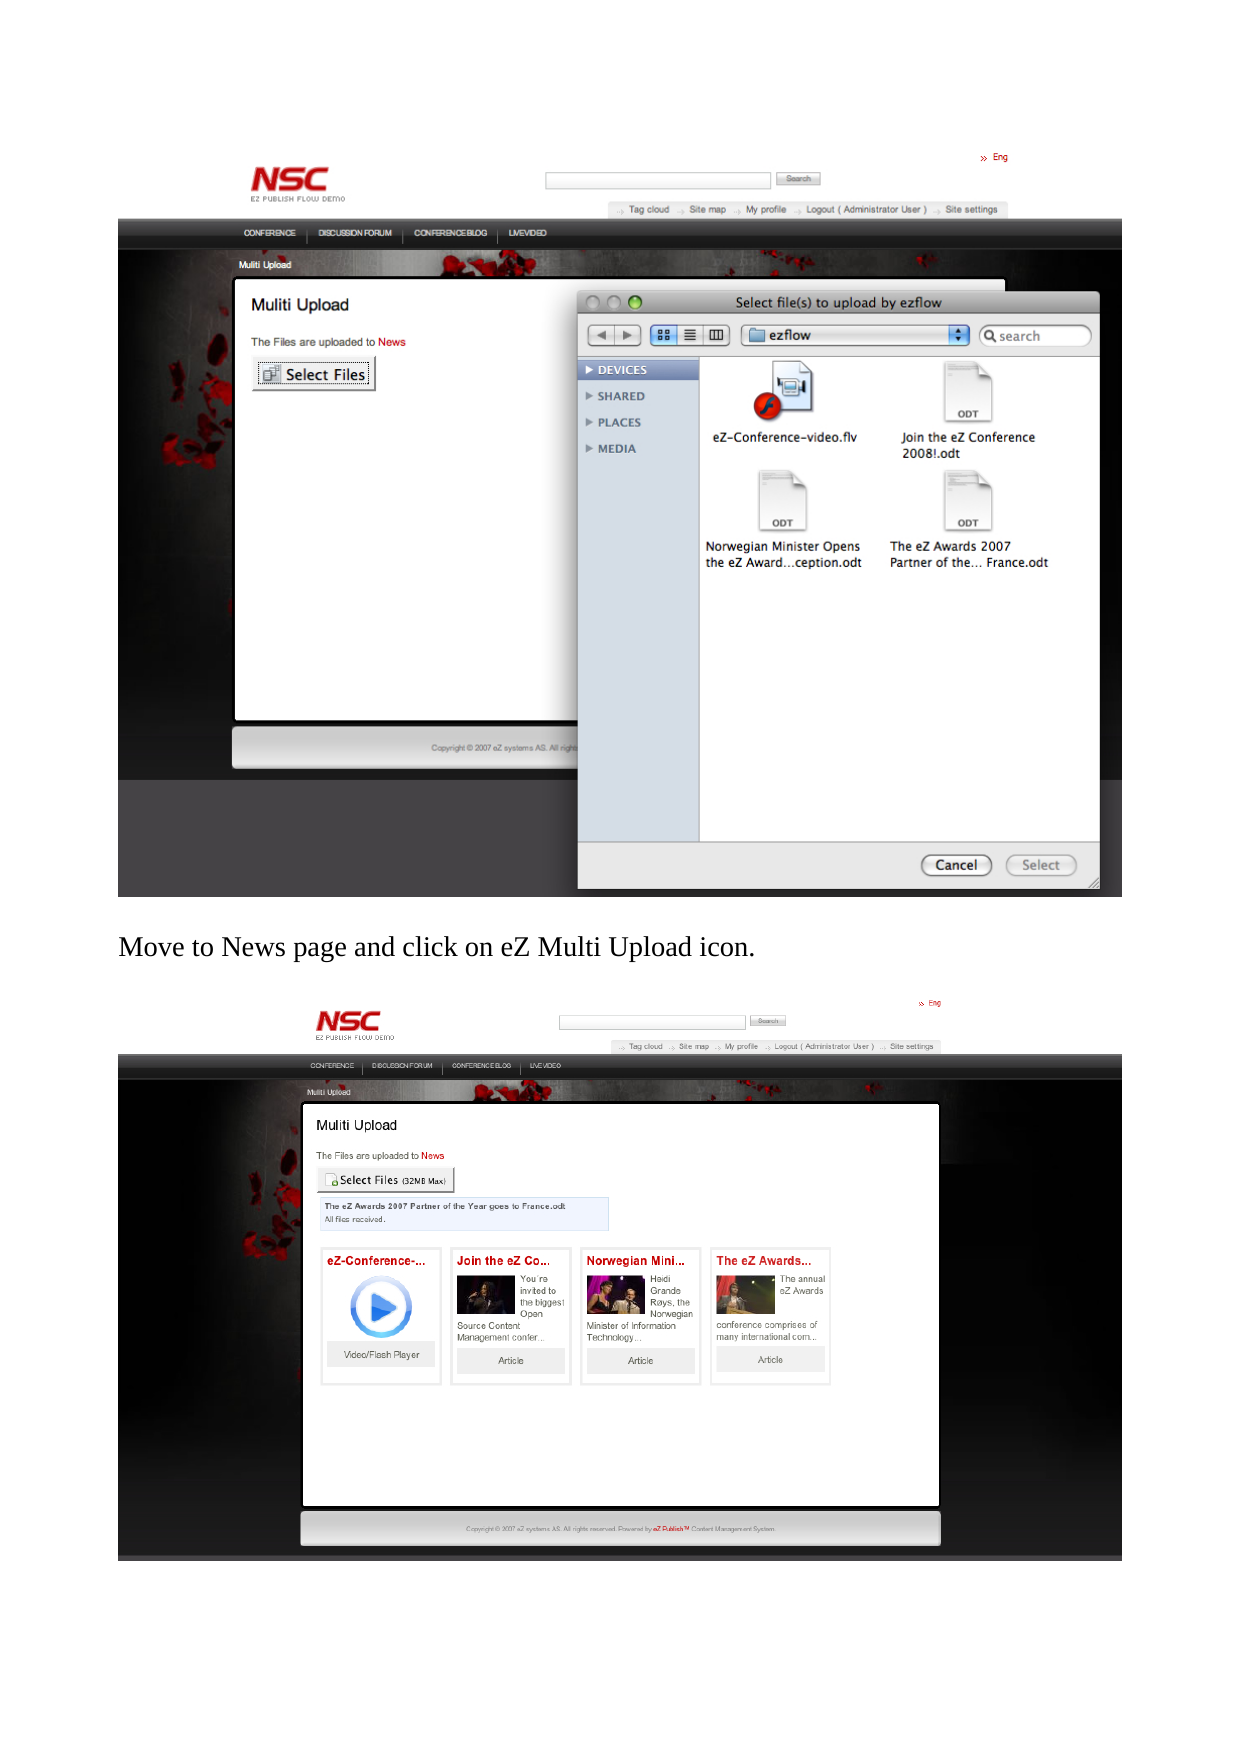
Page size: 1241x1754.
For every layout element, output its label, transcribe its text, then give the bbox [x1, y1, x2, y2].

picture [118, 151, 1122, 897]
text Move to News page and click on eZ Multi Upload icon. [118, 930, 1122, 963]
picture [118, 995, 1122, 1561]
